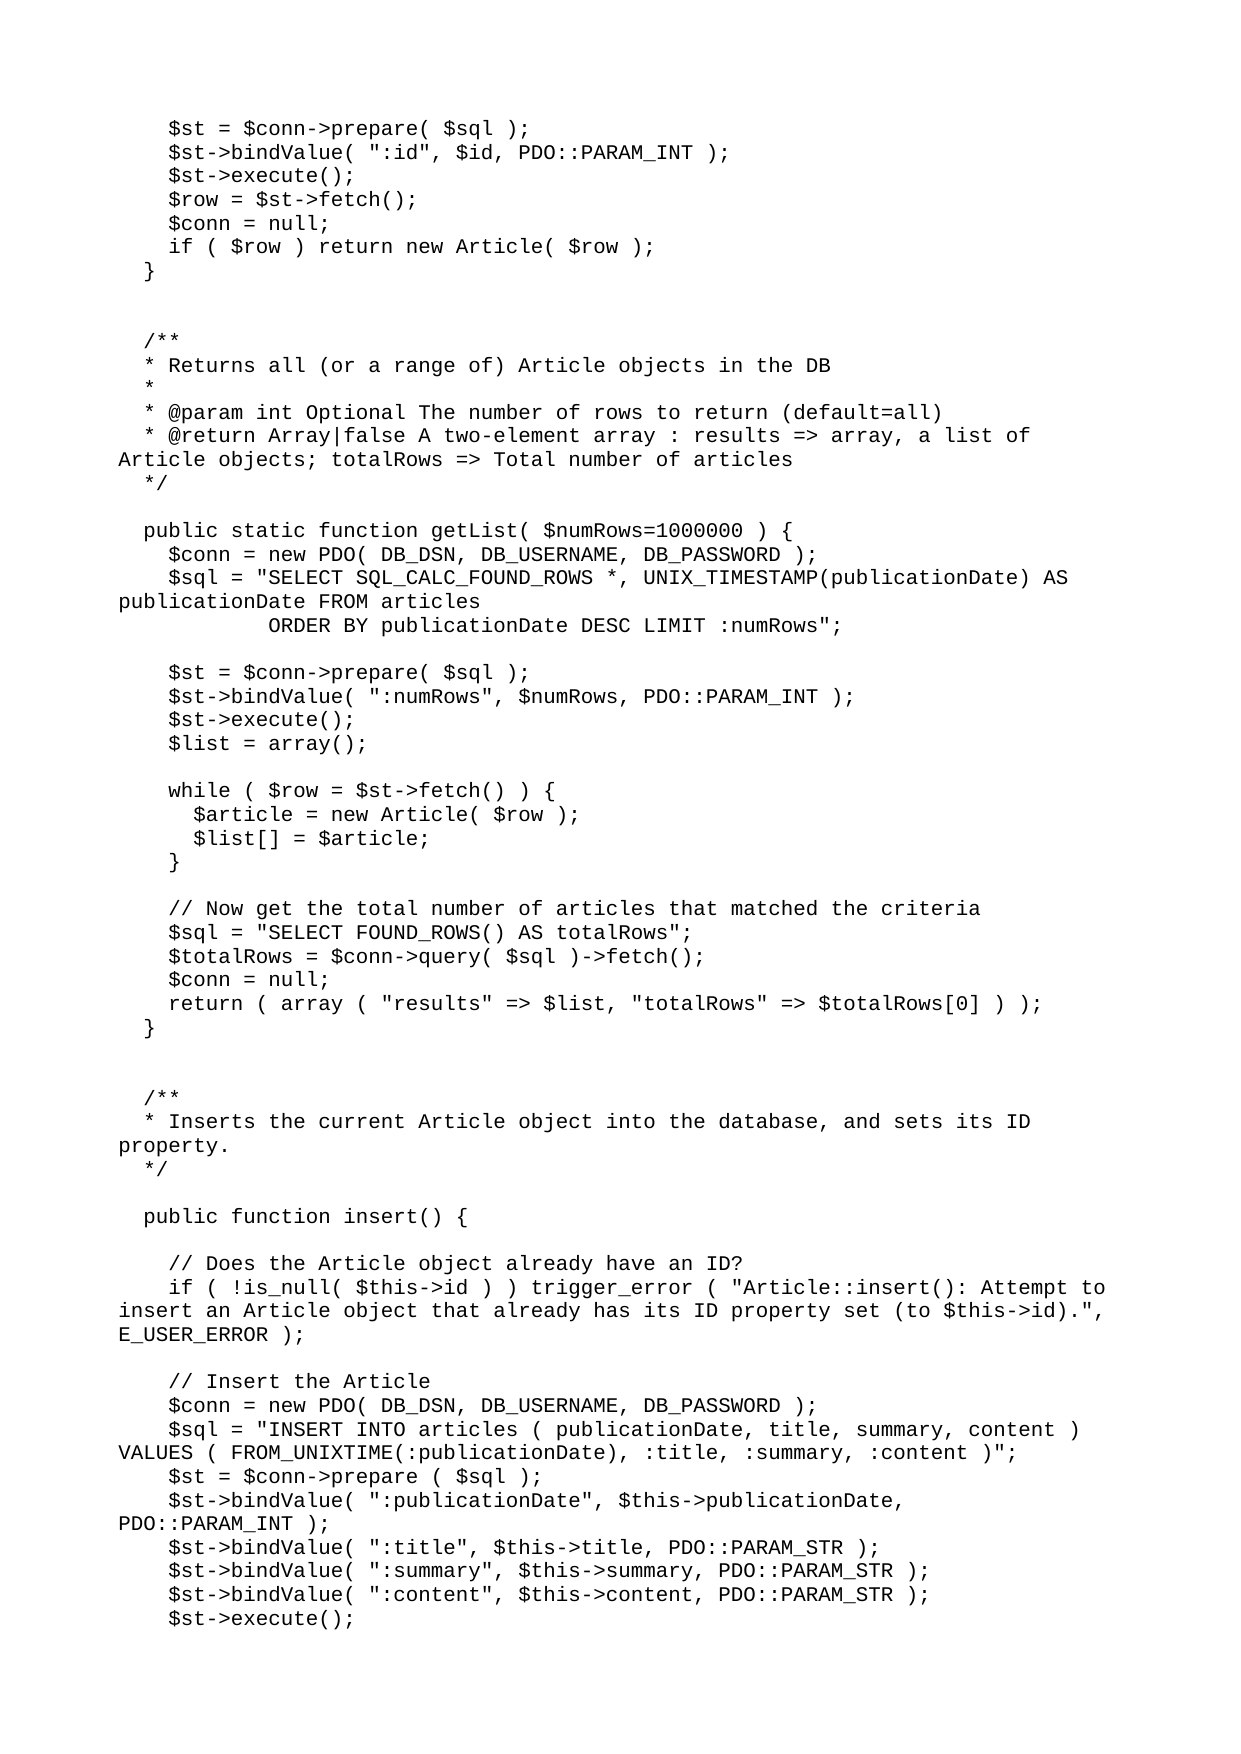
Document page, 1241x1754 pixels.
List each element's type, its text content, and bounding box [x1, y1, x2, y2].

text public static function getList( $numRows=1000000 ) { [118, 520, 1122, 544]
text public function insert() { [118, 1206, 1122, 1229]
text * Inserts the current Article object into the database, and sets its ID property. [118, 1111, 1122, 1158]
text $totalRows = $conn->query( $sql )->fetch(); [118, 946, 1122, 969]
text } [118, 851, 1122, 875]
text $row = $st->fetch(); [118, 189, 1122, 213]
text $conn = new PDO( DB_DSN, DB_USERNAME, DB_PASSWORD ); [118, 1395, 1122, 1419]
text $st->bindValue( ":content", $this->content, PDO::PARAM_STR ); [118, 1584, 1122, 1608]
text */ [118, 473, 1122, 496]
text // Now get the total number of articles that matched the criteria [118, 898, 1122, 922]
text $st->bindValue( ":title", $this->title, PDO::PARAM_STR ); [118, 1537, 1122, 1561]
text $list[] = $article; [118, 827, 1122, 851]
text } [118, 1017, 1122, 1040]
text * @return Array|false A two-element array : results => array, a list of Article objects; totalRows => Total number of articles [118, 426, 1122, 473]
text $st->execute(); [118, 709, 1122, 733]
text /** [118, 331, 1122, 354]
text while ( $row = $st->fetch() ) { [118, 780, 1122, 804]
text $conn = null; [118, 969, 1122, 993]
text $st = $conn->prepare( $sql ); [118, 662, 1122, 686]
text * [118, 378, 1122, 402]
text ORDER BY publicationDate DESC LIMIT :numRows"; [118, 615, 1122, 638]
text $st = $conn->prepare ( $sql ); [118, 1466, 1122, 1489]
text if ( !is_null( $this->id ) ) trigger_error ( "Article::insert(): Attempt to insert an Article object that already has its ID property set (to $this->id).", E_USER_ERROR ); [118, 1277, 1122, 1348]
text */ [118, 1158, 1122, 1182]
text $st->bindValue( ":numRows", $numRows, PDO::PARAM_INT ); [118, 686, 1122, 709]
text * @param int Optional The number of rows to return (default=all) [118, 402, 1122, 426]
text $st = $conn->prepare( $sql ); [118, 118, 1122, 142]
text // Insert the Article [118, 1371, 1122, 1395]
text * Returns all (or a range of) Article objects in the DB [118, 354, 1122, 378]
text $st->execute(); [118, 1608, 1122, 1631]
text $st->bindValue( ":id", $id, PDO::PARAM_INT ); [118, 142, 1122, 165]
text $sql = "SELECT SQL_CALC_FOUND_ROWS *, UNIX_TIMESTAMP(publicationDate) AS publicationDate FROM articles [118, 567, 1122, 615]
text $sql = "SELECT FOUND_ROWS() AS totalRows"; [118, 922, 1122, 946]
text $sql = "INSERT INTO articles ( publicationDate, title, summary, content ) VALUES ( FROM_UNIXTIME(:publicationDate), :title, :summary, :content )"; [118, 1419, 1122, 1466]
text $list = array(); [118, 733, 1122, 757]
text /** [118, 1088, 1122, 1111]
text $st->bindValue( ":summary", $this->summary, PDO::PARAM_STR ); [118, 1561, 1122, 1584]
text return ( array ( "results" => $list, "totalRows" => $totalRows[0] ) ); [118, 993, 1122, 1017]
text $article = new Article( $row ); [118, 804, 1122, 827]
text } [118, 260, 1122, 284]
text $conn = null; [118, 213, 1122, 236]
text if ( $row ) return new Article( $row ); [118, 236, 1122, 260]
text $st->bindValue( ":publicationDate", $this->publicationDate, PDO::PARAM_INT ); [118, 1489, 1122, 1537]
text // Does the Article object already have an ID? [118, 1253, 1122, 1277]
text $st->execute(); [118, 165, 1122, 189]
text $conn = new PDO( DB_DSN, DB_USERNAME, DB_PASSWORD ); [118, 544, 1122, 567]
